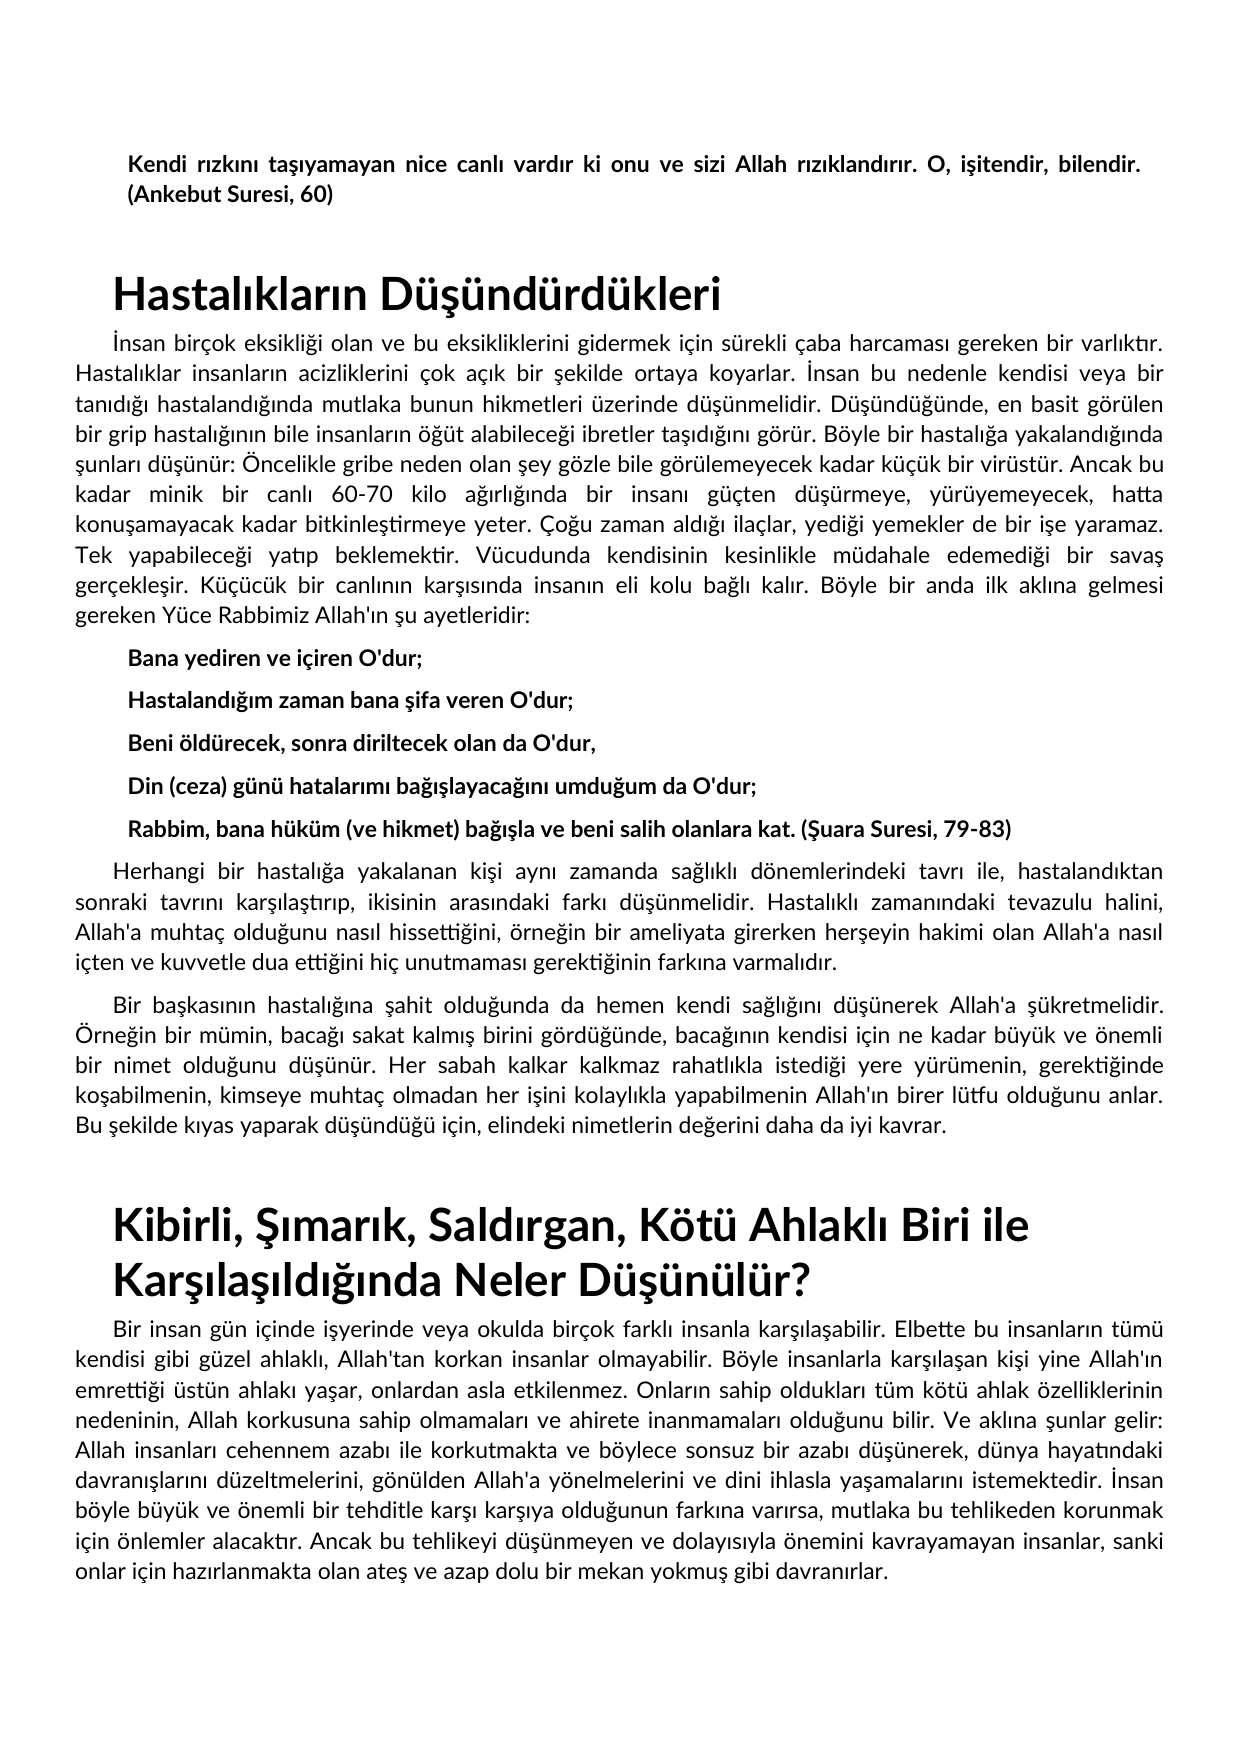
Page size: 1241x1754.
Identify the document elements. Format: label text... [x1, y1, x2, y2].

text Bir başkasının hastalığına şahit olduğunda da hemen kendi sağlığını düşünerek Allah'a şükretmelidir. Örneğin bir mümin, bacağı sakat kalmış birini gördüğünde, bacağının kendisi için ne kadar büyük ve önemli bir nimet olduğunu düşünür. Her sabah kalkar kalkmaz rahatlıkla istediği yere yürümenin, gerektiğinde koşabilmenin, kimseye muhtaç olmadan her işini kolaylıkla yapabilmenin Allah'ın birer lütfu olduğunu anlar. Bu şekilde kıyas yaparak düşündüğü için, elindeki nimetlerin değerini daha da iyi kavrar. [75, 990, 1165, 1139]
text Kendi rızkını taşıyamayan nice canlı vardır ki onu ve sizi Allah rızıklandırır. O, işitendir, bilendir. (Ankebut Suresi, 60) [127, 150, 1143, 208]
text Beni öldürecek, sonra diriltecek olan da O'dur, [127, 729, 1143, 756]
text Bana yediren ve içiren O'dur; [127, 643, 1143, 671]
subtitle Kibirli, Şımarık, Saldırgan, Kötü Ahlaklı Biri ile Karşılaşıldığında Neler Düşünülür? [112, 1197, 1165, 1307]
text Hastalandığım zaman bana şifa veren O'dur; [127, 686, 1143, 714]
text İnsan birçok eksikliği olan ve bu eksikliklerini gidermek için sürekli çaba harcaması gereken bir varlıktır. Hastalıklar insanların acizliklerini çok açık bir şekilde ortaya koyarlar. İnsan bu nedenle kendisi veya bir tanıdığı hastalandığında mutlaka bunun hikmetleri üzerinde düşünmelidir. Düşündüğünde, en basit görülen bir grip hastalığının bile insanların öğüt alabileceği ibretler taşıdığını görür. Böyle bir hastalığa yakalandığında şunları düşünür: Öncelikle gribe neden olan şey gözle bile görülemeyecek kadar küçük bir virüstür. Ancak bu kadar minik bir canlı 60-70 kilo ağırlığında bir insanı güçten düşürmeye, yürüyemeyecek, hatta konuşamayacak kadar bitkinleştirmeye yeter. Çoğu zaman aldığı ilaçlar, yediği yemekler de bir işe yaramaz. Tek yapabileceği yatıp beklemektir. Vücudunda kendisinin kesinlikle müdahale edemediği bir savaş gerçekleşir. Küçücük bir canlının karşısında insanın eli kolu bağlı kalır. Böyle bir anda ilk aklına gelmesi gereken Yüce Rabbimiz Allah'ın şu ayetleridir: [75, 329, 1165, 628]
text Din (ceza) günü hatalarımı bağışlayacağını umduğum da O'dur; [127, 772, 1143, 799]
subtitle Hastalıkların Düşündürdükleri [112, 266, 1165, 321]
text Herhangi bir hastalığa yakalanan kişi aynı zamanda sağlıklı dönemlerindeki tavrı ile, hastalandıktan sonraki tavrını karşılaştırıp, ikisinin arasındaki farkı düşünmelidir. Hastalıklı zamanındaki tevazulu halini, Allah'a muhtaç olduğunu nasıl hissettiğini, örneğin bir ameliyata girerken herşeyin hakimi olan Allah'a nasıl içten ve kuvvetle dua ettiğini hiç unutmaması gerektiğinin farkına varmalıdır. [75, 857, 1165, 975]
text Bir insan gün içinde işyerinde veya okulda birçok farklı insanla karşılaşabilir. Elbette bu insanların tümü kendisi gibi güzel ahlaklı, Allah'tan korkan insanlar olmayabilir. Böyle insanlarla karşılaşan kişi yine Allah'ın emrettiği üstün ahlakı yaşar, onlardan asla etkilenmez. Onların sahip oldukları tüm kötü ahlak özelliklerinin nedeninin, Allah korkusuna sahip olmamaları ve ahirete inanmamaları olduğunu bilir. Ve aklına şunlar gelir: Allah insanları cehennem azabı ile korkutmakta ve böylece sonsuz bir azabı düşünerek, dünya hayatındaki davranışlarını düzeltmelerini, gönülden Allah'a yönelmelerini ve dini ihlasla yaşamalarını istemektedir. İnsan böyle büyük ve önemli bir tehditle karşı karşıya olduğunun farkına varırsa, mutlaka bu tehlikeden korunmak için önlemler alacaktır. Ancak bu tehlikeyi düşünmeyen ve dolayısıyla önemini kavrayamayan insanlar, sanki onlar için hazırlanmakta olan ateş ve azap dolu bir mekan yokmuş gibi davranırlar. [75, 1315, 1165, 1584]
text Rabbim, bana hüküm (ve hikmet) bağışla ve beni salih olanlara kat. (Şuara Suresi, 79-83) [127, 814, 1143, 842]
